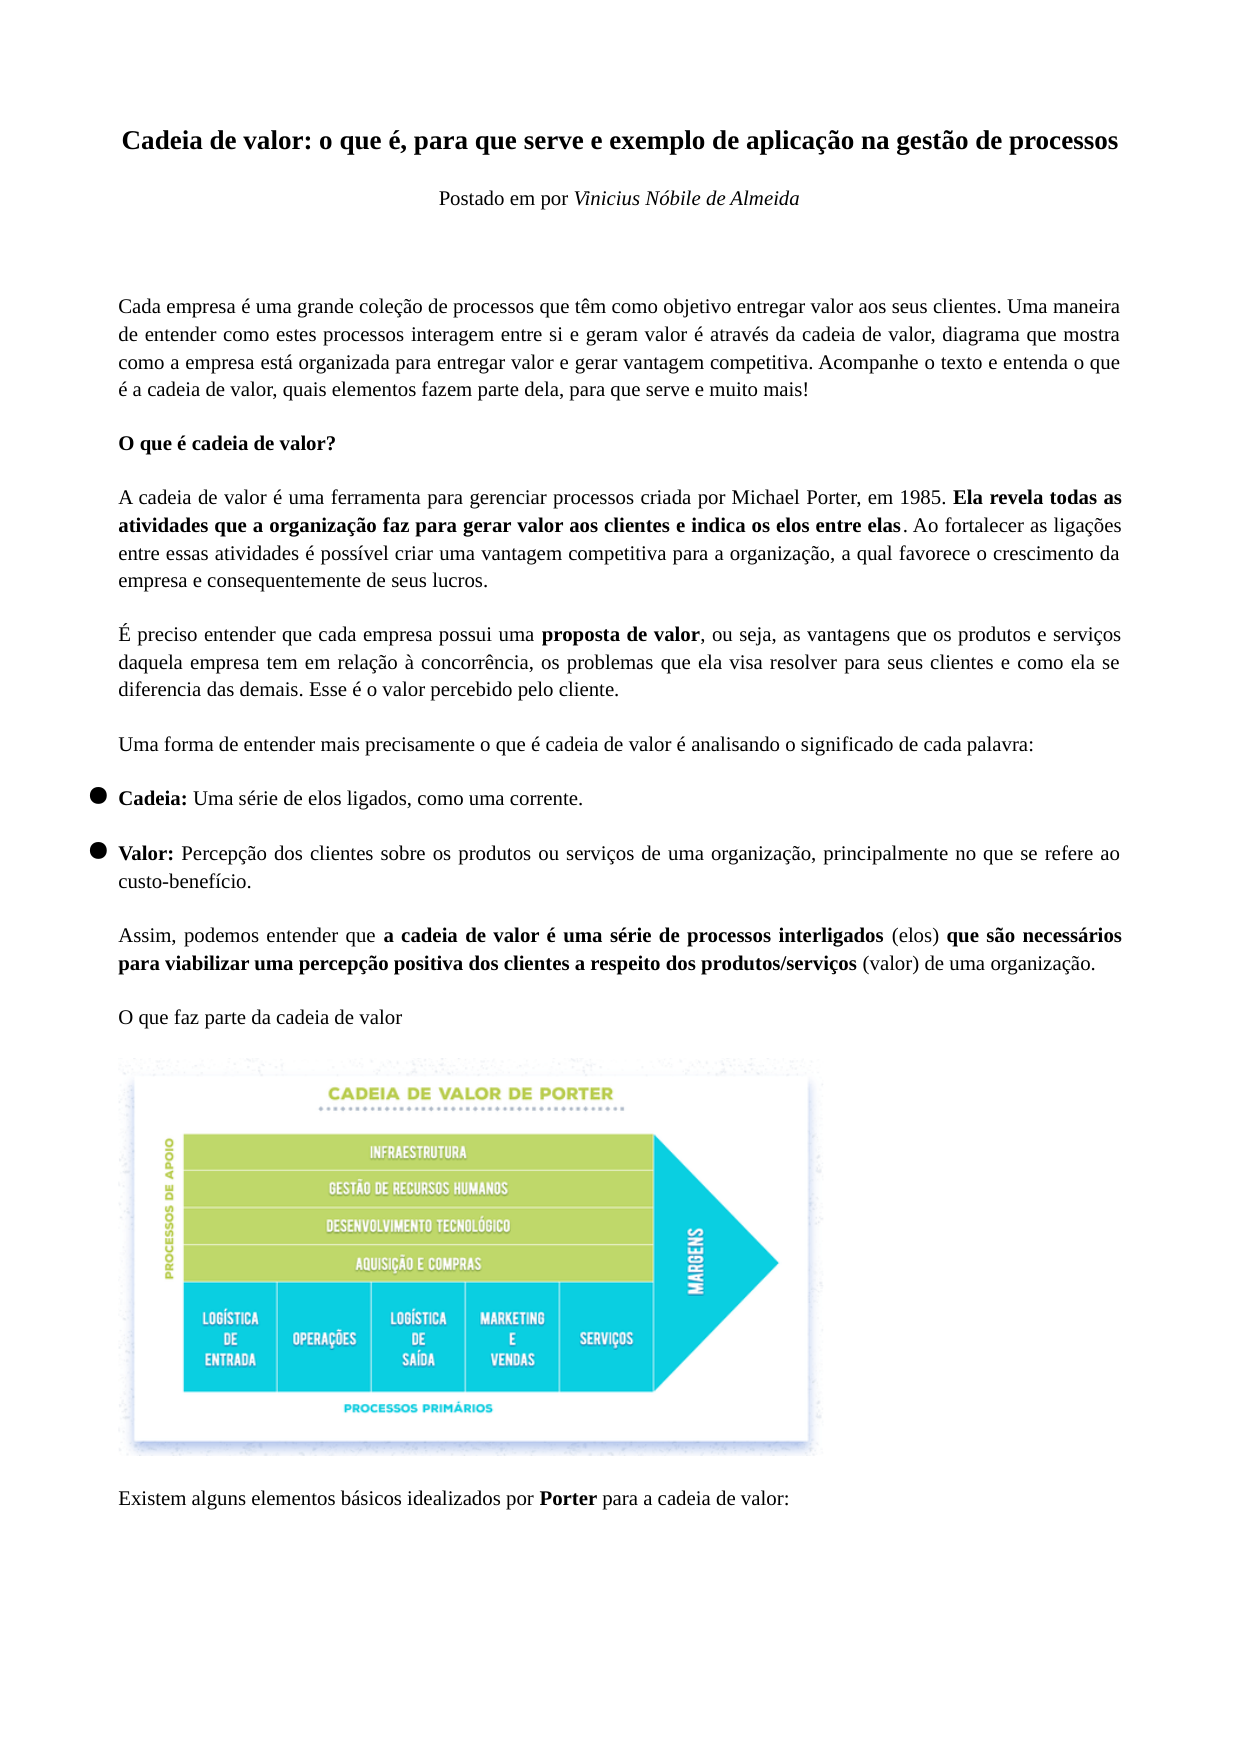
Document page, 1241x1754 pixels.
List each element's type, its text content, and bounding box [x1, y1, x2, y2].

text Postado em por Vinicius Nóbile de Almeida [118, 186, 1122, 210]
text Cada empresa é uma grande coleção de processos que têm como objetivo entregar valor aos seus clientes. Uma maneira de entender como estes processos interagem entre si e geram valor é através da cadeia de valor, diagrama que mostra como a empresa está organizada para entregar valor e gerar vantagem competitiva. Acompanhe o texto e entenda o que é a cadeia de valor, quais elementos fazem parte dela, para que serve e muito mais! [118, 294, 1122, 401]
text A cadeia de valor é uma ferramenta para gerenciar processos criada por Michael Porter, em 1985. Ela revela todas as atividades que a organização faz para gerar valor aos clientes e indica os elos entre elas. Ao fortalecer as ligações entre essas atividades é possível criar uma vantagem competitiva para a organização, a qual favorece o crescimento da empresa e consequentemente de seus lucros. [118, 485, 1122, 592]
text Cadeia de valor: o que é, para que serve e exemplo de aplicação na gestão de processos [118, 124, 1122, 155]
list Valor: Percepção dos clientes sobre os produtos ou serviços de uma organização, principalmente no que se refere ao custo-benefício. [118, 841, 1122, 893]
text O que é cadeia de valor? [118, 431, 1122, 455]
text Existem alguns elementos básicos idealizados por Porter para a cadeia de valor: [118, 1486, 1122, 1510]
picture [118, 1058, 824, 1456]
text Uma forma de entender mais precisamente o que é cadeia de valor é analisando o significado de cada palavra: [118, 731, 1122, 756]
list Cadeia: Uma série de elos ligados, como uma corrente. [118, 786, 1122, 810]
text O que faz parte da cadeia de valor [118, 1005, 1122, 1029]
text É preciso entender que cada empresa possui uma proposta de valor, ou seja, as vantagens que os produtos e serviços daquela empresa tem em relação à concorrência, os problemas que ela visa resolver para seus clientes e como ela se diferencia das demais. Esse é o valor percebido pelo cliente. [118, 622, 1122, 701]
text Assim, podemos entender que a cadeia de valor é uma série de processos interligados (elos) que são necessários para viabilizar uma percepção positiva dos clientes a respeito dos produtos/serviços (valor) de uma organização. [118, 923, 1122, 975]
